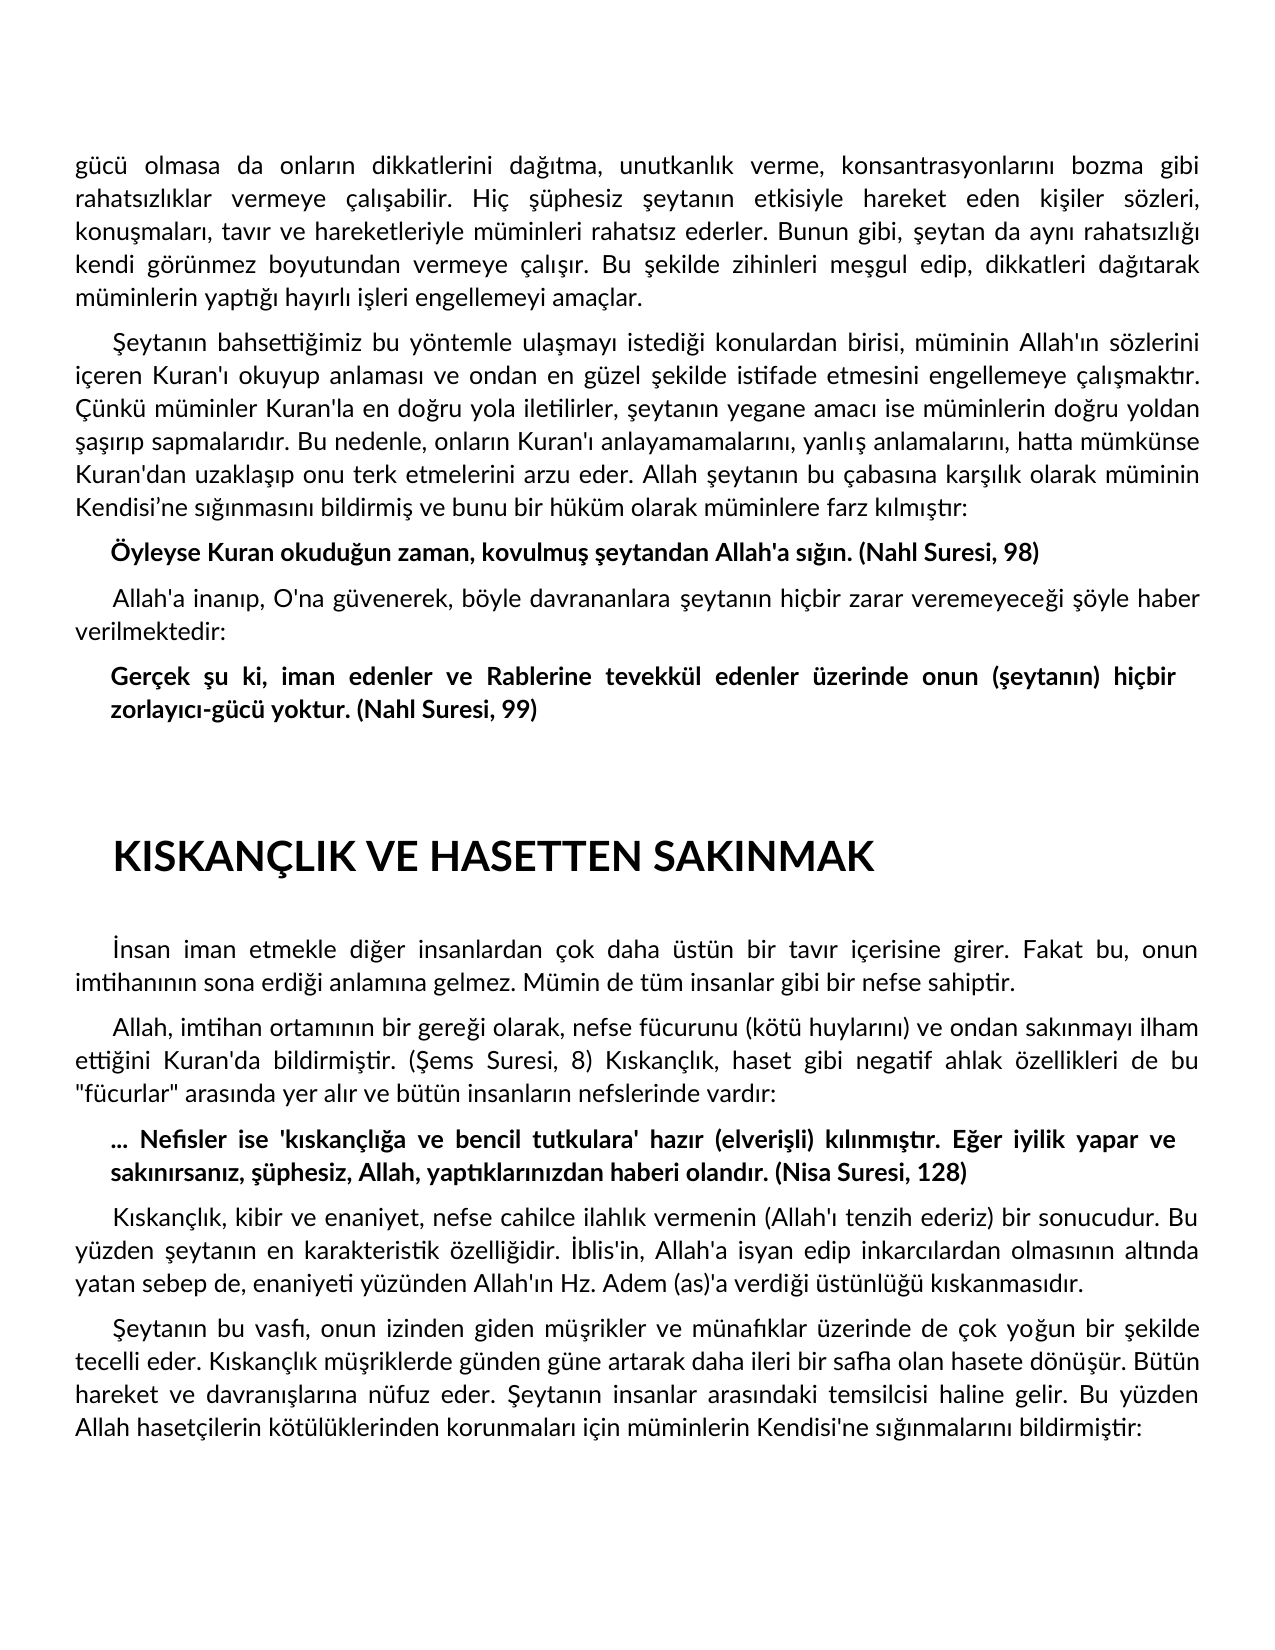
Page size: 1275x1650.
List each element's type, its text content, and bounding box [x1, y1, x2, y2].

text ... Nefisler ise 'kıskançlığa ve bencil tutkulara' hazır (elverişli) kılınmıştır. Eğer iyilik yapar ve sakınırsanız, şüphesiz, Allah, yaptıklarınızdan haberi olandır. (Nisa Suresi, 128) [110, 1123, 1178, 1186]
text Gerçek şu ki, iman edenler ve Rablerine tevekkül edenler üzerinde onun (şeytanın) hiçbir zorlayıcı-gücü yoktur. (Nahl Suresi, 99) [110, 661, 1178, 724]
text Allah, imtihan ortamının bir gereği olarak, nefse fücurunu (kötü huylarını) ve ondan sakınmayı ilham ettiğini Kuran'da bildirmiştir. (Şems Suresi, 8) Kıskançlık, haset gibi negatif ahlak özellikleri de bu "fücurlar" arasında yer alır ve bütün insanların nefslerinde vardır: [75, 1012, 1200, 1108]
subtitle KISKANÇLIK VE HASETTEN SAKINMAK [112, 830, 1200, 880]
text Öyleyse Kuran okuduğun zaman, kovulmuş şeytandan Allah'a sığın. (Nahl Suresi, 98) [110, 537, 1178, 567]
text Kıskançlık, kibir ve enaniyet, nefse cahilce ilahlık vermenin (Allah'ı tenzih ederiz) bir sonucudur. Bu yüzden şeytanın en karakteristik özelliğidir. İblis'in, Allah'a isyan edip inkarcılardan olmasının altında yatan sebep de, enaniyeti yüzünden Allah'ın Hz. Adem (as)'a verdiği üstünlüğü kıskanmasıdır. [75, 1202, 1200, 1297]
text Allah'a inanıp, O'na güvenerek, böyle davrananlara şeytanın hiçbir zarar veremeyeceği şöyle haber verilmektedir: [75, 582, 1200, 645]
text Şeytanın bahsettiğimiz bu yöntemle ulaşmayı istediği konulardan birisi, müminin Allah'ın sözlerini içeren Kuran'ı okuyup anlaması ve ondan en güzel şekilde istifade etmesini engellemeye çalışmaktır. Çünkü müminler Kuran'la en doğru yola iletilirler, şeytanın yegane amacı ise müminlerin doğru yoldan şaşırıp sapmalarıdır. Bu nedenle, onların Kuran'ı anlayamamalarını, yanlış anlamalarını, hatta mümkünse Kuran'dan uzaklaşıp onu terk etmelerini arzu eder. Allah şeytanın bu çabasına karşılık olarak müminin Kendisi’ne sığınmasını bildirmiş ve bunu bir hüküm olarak müminlere farz kılmıştır: [75, 327, 1200, 522]
text İnsan iman etmekle diğer insanlardan çok daha üstün bir tavır içerisine girer. Fakat bu, onun imtihanının sona erdiği anlamına gelmez. Mümin de tüm insanlar gibi bir nefse sahiptir. [75, 934, 1200, 997]
text gücü olmasa da onların dikkatlerini dağıtma, unutkanlık verme, konsantrasyonlarını bozma gibi rahatsızlıklar vermeye çalışabilir. Hiç şüphesiz şeytanın etkisiyle hareket eden kişiler sözleri, konuşmaları, tavır ve hareketleriyle müminleri rahatsız ederler. Bunun gibi, şeytan da aynı rahatsızlığı kendi görünmez boyutundan vermeye çalışır. Bu şekilde zihinleri meşgul edip, dikkatleri dağıtarak müminlerin yaptığı hayırlı işleri engellemeyi amaçlar. [75, 150, 1200, 312]
text Şeytanın bu vasfı, onun izinden giden müşrikler ve münafıklar üzerinde de çok yoğun bir şekilde tecelli eder. Kıskançlık müşriklerde günden güne artarak daha ileri bir safha olan hasete dönüşür. Bütün hareket ve davranışlarına nüfuz eder. Şeytanın insanlar arasındaki temsilcisi haline gelir. Bu yüzden Allah hasetçilerin kötülüklerinden korunmaları için müminlerin Kendisi'ne sığınmalarını bildirmiştir: [75, 1313, 1200, 1442]
